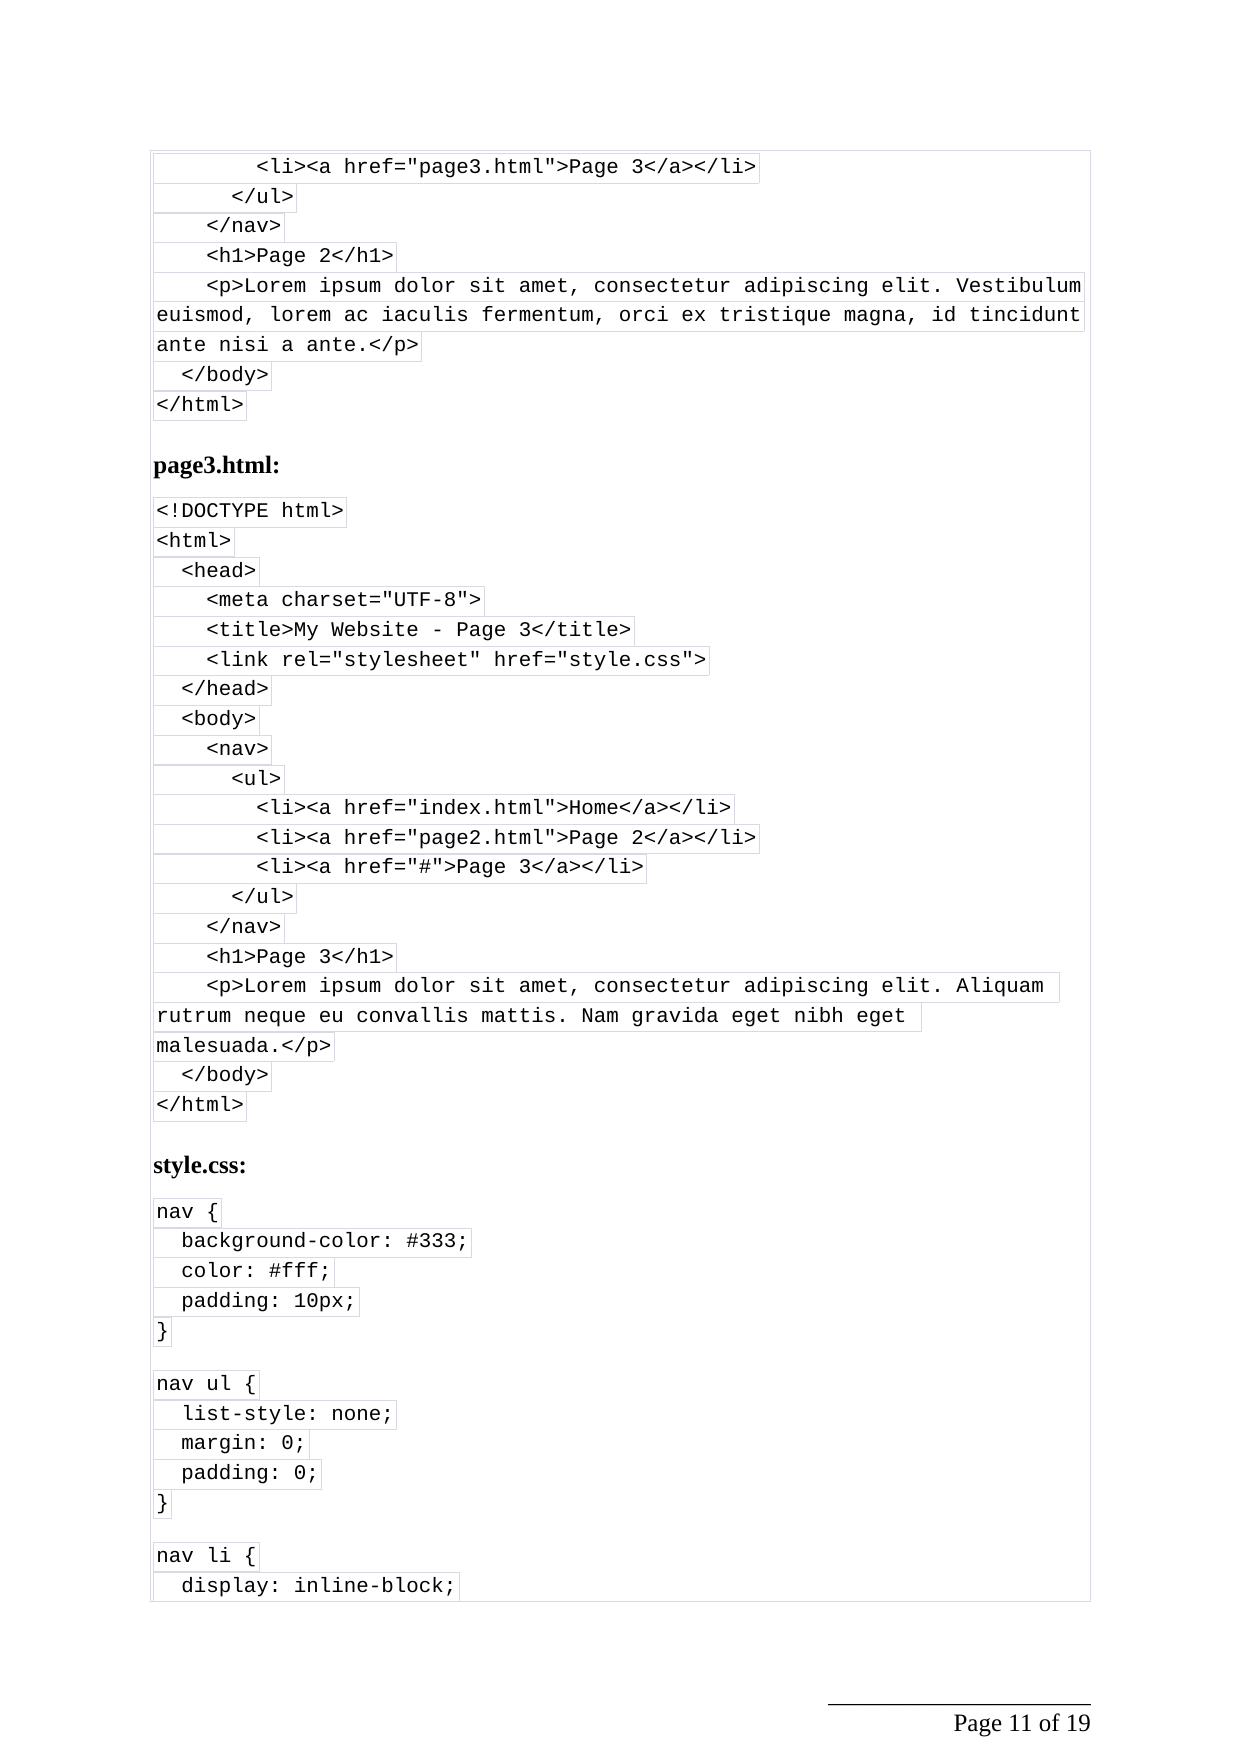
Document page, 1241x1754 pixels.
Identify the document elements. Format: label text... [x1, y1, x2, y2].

text </ul> [154, 884, 296, 910]
text list-style: none; [154, 1401, 396, 1426]
text </body> [154, 1062, 271, 1088]
text background-color: #333; [222, 1224, 1090, 1254]
text padding: 10px; [154, 1288, 359, 1313]
text <body> [154, 706, 259, 732]
text [285, 910, 1090, 939]
text <h1>Page 2</h1> [154, 243, 396, 269]
text <li><a href="page3.html">Page 3</a></li> [151, 151, 1090, 180]
text <ul> [154, 766, 284, 791]
text </nav> [154, 914, 284, 939]
text <link rel="stylesheet" href="style.css"> [154, 647, 709, 672]
text <nav> [154, 736, 271, 761]
text <p>Lorem ipsum dolor sit amet, consectetur adipiscing elit. Vestibulum euismod, lorem ac iaculis fermentum, orci ex tristique magna, id tincidunt ante nisi a ante.</p> [154, 273, 1084, 301]
text [235, 524, 1090, 554]
text background-color: #333; [154, 1229, 471, 1254]
text <p>Lorem ipsum dolor sit amet, consectetur adipiscing elit. Vestibulum euismod, lorem ac iaculis fermentum, orci ex tristique magna, id tincidunt ante nisi a ante.</p> [154, 332, 421, 358]
text <html> [154, 528, 234, 554]
text color: #fff; [154, 1258, 334, 1284]
text </nav> [154, 214, 284, 239]
text [335, 1254, 1090, 1284]
text padding: 0; [154, 1460, 321, 1486]
text [310, 1426, 1090, 1456]
text <!DOCTYPE html> [151, 494, 1090, 524]
text nav ul { [151, 1367, 1090, 1397]
text nav li { [151, 1539, 1090, 1569]
text <meta charset="UTF-8"> [154, 587, 484, 613]
text <meta charset="UTF-8"> [260, 583, 1090, 613]
text <ul> [272, 761, 1090, 791]
text } [154, 1490, 171, 1518]
text [285, 209, 1090, 239]
text <li><a href="page2.html">Page 2</a></li> [154, 825, 759, 851]
text <h1>Page 2</h1> [285, 239, 1090, 269]
text [172, 1486, 1090, 1518]
text [260, 702, 1090, 732]
text <li><a href="index.html">Home</a></li> [285, 791, 1090, 821]
text </ul> [154, 184, 296, 209]
text display: inline-block; [154, 1573, 459, 1601]
text <head> [235, 554, 1090, 583]
text <head> [154, 558, 259, 583]
text <p>Lorem ipsum dolor sit amet, consectetur adipiscing elit. Aliquam rutrum neque eu convallis mattis. Nam gravida eget nibh eget malesuada.</p> [335, 969, 1090, 1058]
text <li><a href="page2.html">Page 2</a></li> [735, 821, 1090, 851]
text <p>Lorem ipsum dolor sit amet, consectetur adipiscing elit. Vestibulum euismod, lorem ac iaculis fermentum, orci ex tristique magna, id tincidunt ante nisi a ante.</p> [397, 269, 1090, 358]
text [272, 358, 1090, 387]
text display: inline-block; [260, 1569, 1090, 1601]
text padding: 0; [310, 1456, 1090, 1486]
text padding: 10px; [335, 1284, 1090, 1313]
text <li><a href="#">Page 3</a></li> [154, 855, 646, 880]
text [647, 851, 1090, 880]
text <p>Lorem ipsum dolor sit amet, consectetur adipiscing elit. Aliquam rutrum neque eu convallis mattis. Nam gravida eget nibh eget malesuada.</p> [154, 973, 1059, 1002]
text margin: 0; [154, 1430, 309, 1456]
text <p>Lorem ipsum dolor sit amet, consectetur adipiscing elit. Vestibulum euismod, lorem ac iaculis fermentum, orci ex tristique magna, id tincidunt ante nisi a ante.</p> [154, 302, 1084, 331]
text <h1>Page 3</h1> [154, 944, 396, 969]
text [272, 1058, 1090, 1088]
text nav { [151, 1195, 1090, 1224]
text <title>My Website - Page 3</title> [154, 617, 634, 643]
text </html> [154, 1092, 246, 1121]
text [297, 180, 1090, 209]
text <nav> [260, 732, 1090, 761]
text [272, 672, 1090, 702]
text <h1>Page 3</h1> [154, 939, 284, 943]
text </html> [154, 392, 246, 420]
text </head> [154, 676, 271, 702]
text [172, 1313, 1090, 1346]
text <p>Lorem ipsum dolor sit amet, consectetur adipiscing elit. Aliquam rutrum neque eu convallis mattis. Nam gravida eget nibh eget malesuada.</p> [154, 1033, 334, 1058]
text <li><a href="index.html">Home</a></li> [154, 795, 734, 821]
text } [154, 1318, 171, 1346]
text [247, 1088, 1090, 1121]
text [247, 387, 1090, 420]
text style.css: [151, 1147, 1090, 1179]
text <h1>Page 3</h1> [285, 939, 1090, 969]
text </body> [154, 362, 271, 387]
text list-style: none; [260, 1397, 1090, 1426]
text <p>Lorem ipsum dolor sit amet, consectetur adipiscing elit. Aliquam rutrum neque eu convallis mattis. Nam gravida eget nibh eget malesuada.</p> [154, 1003, 921, 1031]
text page3.html: [151, 447, 1090, 478]
text <link rel="stylesheet" href="style.css"> [635, 643, 1090, 672]
text <title>My Website - Page 3</title> [485, 613, 1090, 643]
text [297, 880, 1090, 910]
